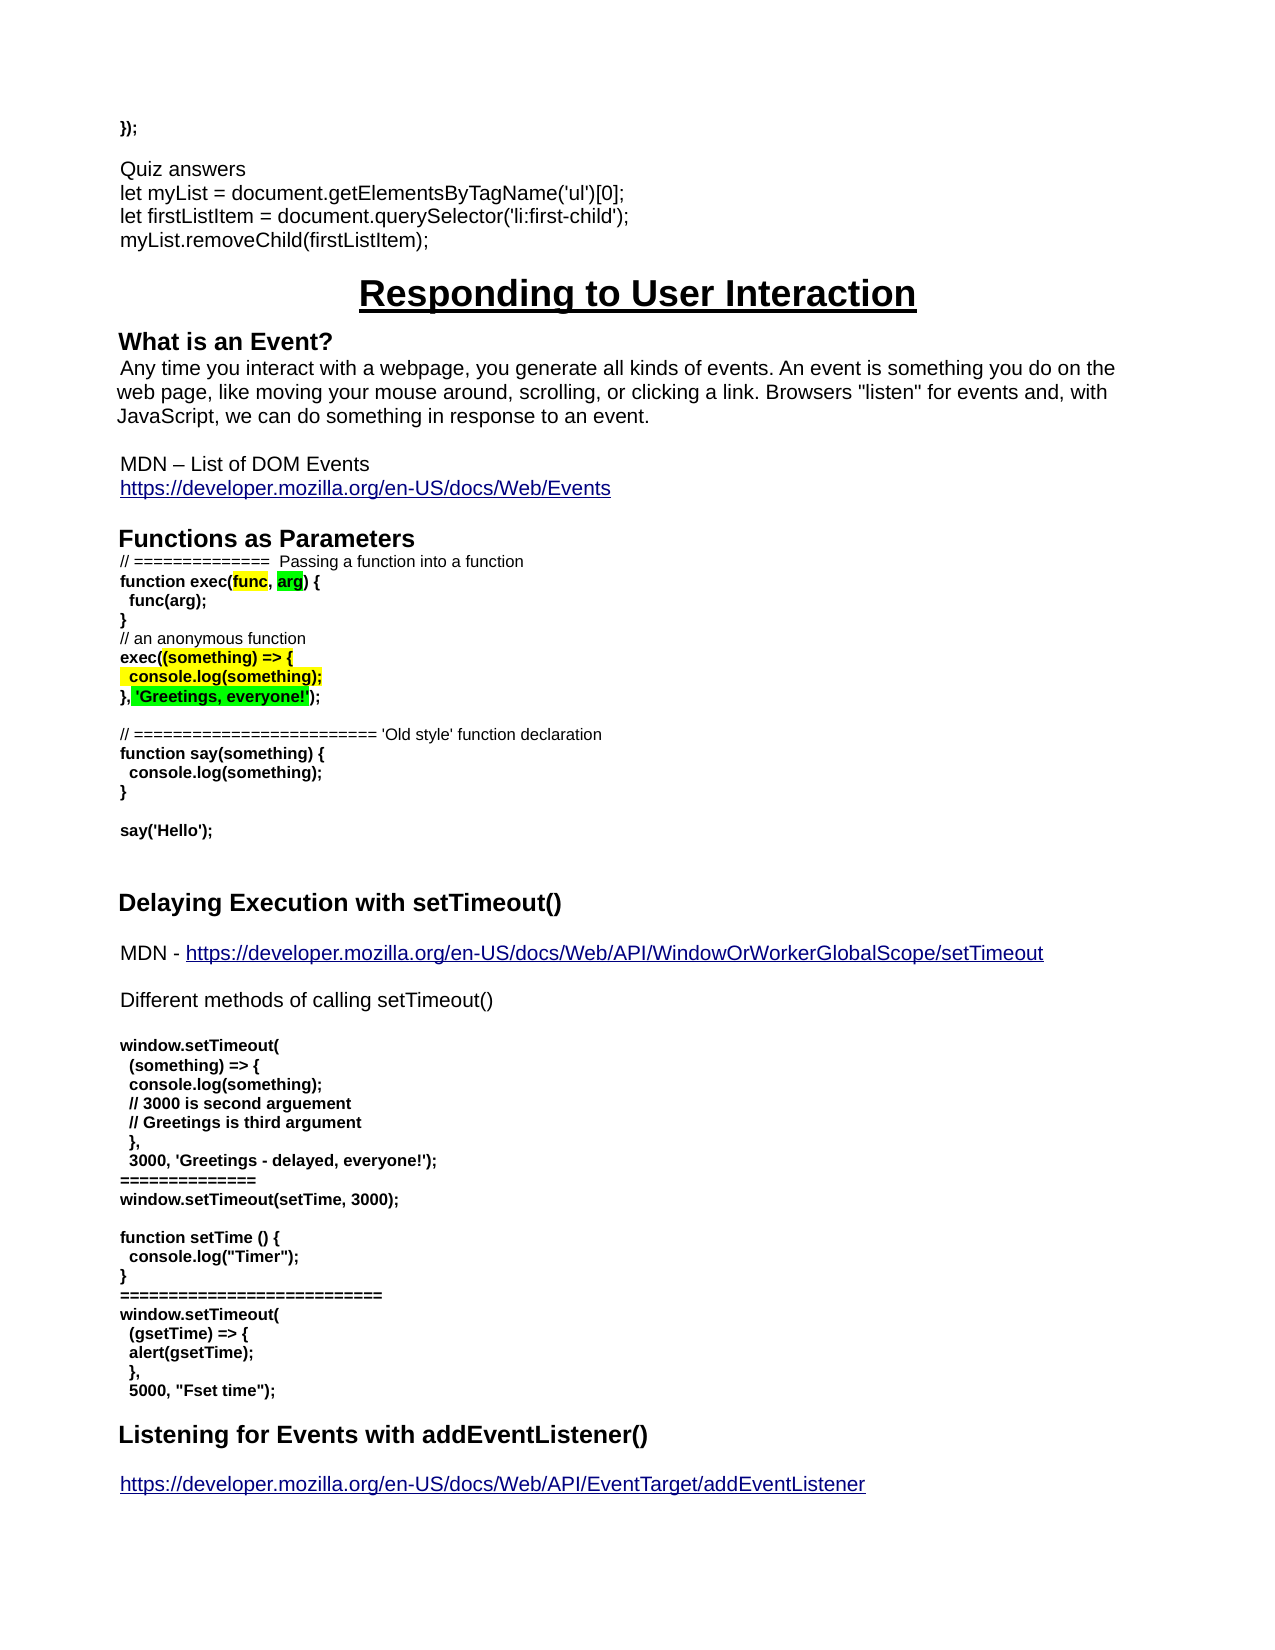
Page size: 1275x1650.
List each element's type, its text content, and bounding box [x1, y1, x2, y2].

text // an anonymous function [117, 629, 1157, 648]
text // 3000 is second arguement [117, 1094, 1157, 1113]
text }, 'Greetings, everyone!'); [117, 686, 1157, 706]
text myList.removeChild(firstListItem); [117, 228, 1157, 252]
text } [117, 782, 1157, 801]
text exec((something) => { [117, 648, 1157, 667]
text }); [117, 118, 1157, 137]
text https://developer.mozilla.org/en-US/docs/Web/API/EventTarget/addEventListener [117, 1472, 1157, 1496]
text // ========================= 'Old style' function declaration [117, 725, 1157, 744]
text ============== [117, 1170, 1157, 1189]
text MDN - https://developer.mozilla.org/en-US/docs/Web/API/WindowOrWorkerGlobalScope/setTimeout [117, 940, 1157, 964]
subtitle Functions as Parameters [118, 523, 1157, 552]
text Quiz answers [117, 156, 1157, 180]
text // ============== Passing a function into a function [117, 552, 1157, 571]
text function exec(func, arg) { [117, 571, 1157, 591]
text let firstListItem = document.querySelector('li:first-child'); [117, 204, 1157, 228]
text } [117, 610, 1157, 629]
text window.setTimeout( [117, 1036, 1157, 1055]
text Different methods of calling setTimeout() [117, 988, 1157, 1012]
text =========================== [117, 1285, 1157, 1304]
text console.log(something); [117, 1074, 1157, 1094]
subtitle Delaying Execution with setTimeout() [118, 888, 1157, 916]
text MDN – List of DOM Events [117, 452, 1157, 476]
subtitle Responding to User Interaction [118, 271, 1157, 314]
subtitle What is an Event? [118, 327, 1157, 356]
text func(arg); [117, 591, 1157, 610]
text (something) => { [117, 1055, 1157, 1074]
text }, [117, 1132, 1157, 1151]
text console.log("Timer"); [117, 1247, 1157, 1266]
text function setTime () { [117, 1228, 1157, 1247]
text let myList = document.getElementsByTagName('ul')[0]; [117, 180, 1157, 204]
text console.log(something); [117, 763, 1157, 782]
text https://developer.mozilla.org/en-US/docs/Web/Events [117, 476, 1157, 499]
text Any time you interact with a webpage, you generate all kinds of events. An event is something you do on the web page, like moving your mouse around, scrolling, or clicking a link. Browsers "listen" for events and, with JavaScript, we can do something in response to an event. [117, 356, 1157, 428]
text window.setTimeout( [117, 1304, 1157, 1324]
text // Greetings is third argument [117, 1113, 1157, 1132]
subtitle Listening for Events with addEventListener() [118, 1419, 1157, 1448]
text } [117, 1266, 1157, 1285]
text }, [117, 1362, 1157, 1381]
text console.log(something); [117, 667, 1157, 686]
text alert(gsetTime); [117, 1343, 1157, 1362]
text window.setTimeout(setTime, 3000); [117, 1189, 1157, 1209]
text say('Hello'); [117, 821, 1157, 840]
text 3000, 'Greetings - delayed, everyone!'); [117, 1151, 1157, 1170]
text function say(something) { [117, 744, 1157, 763]
text 5000, "Fset time"); [117, 1381, 1157, 1400]
text (gsetTime) => { [117, 1324, 1157, 1343]
